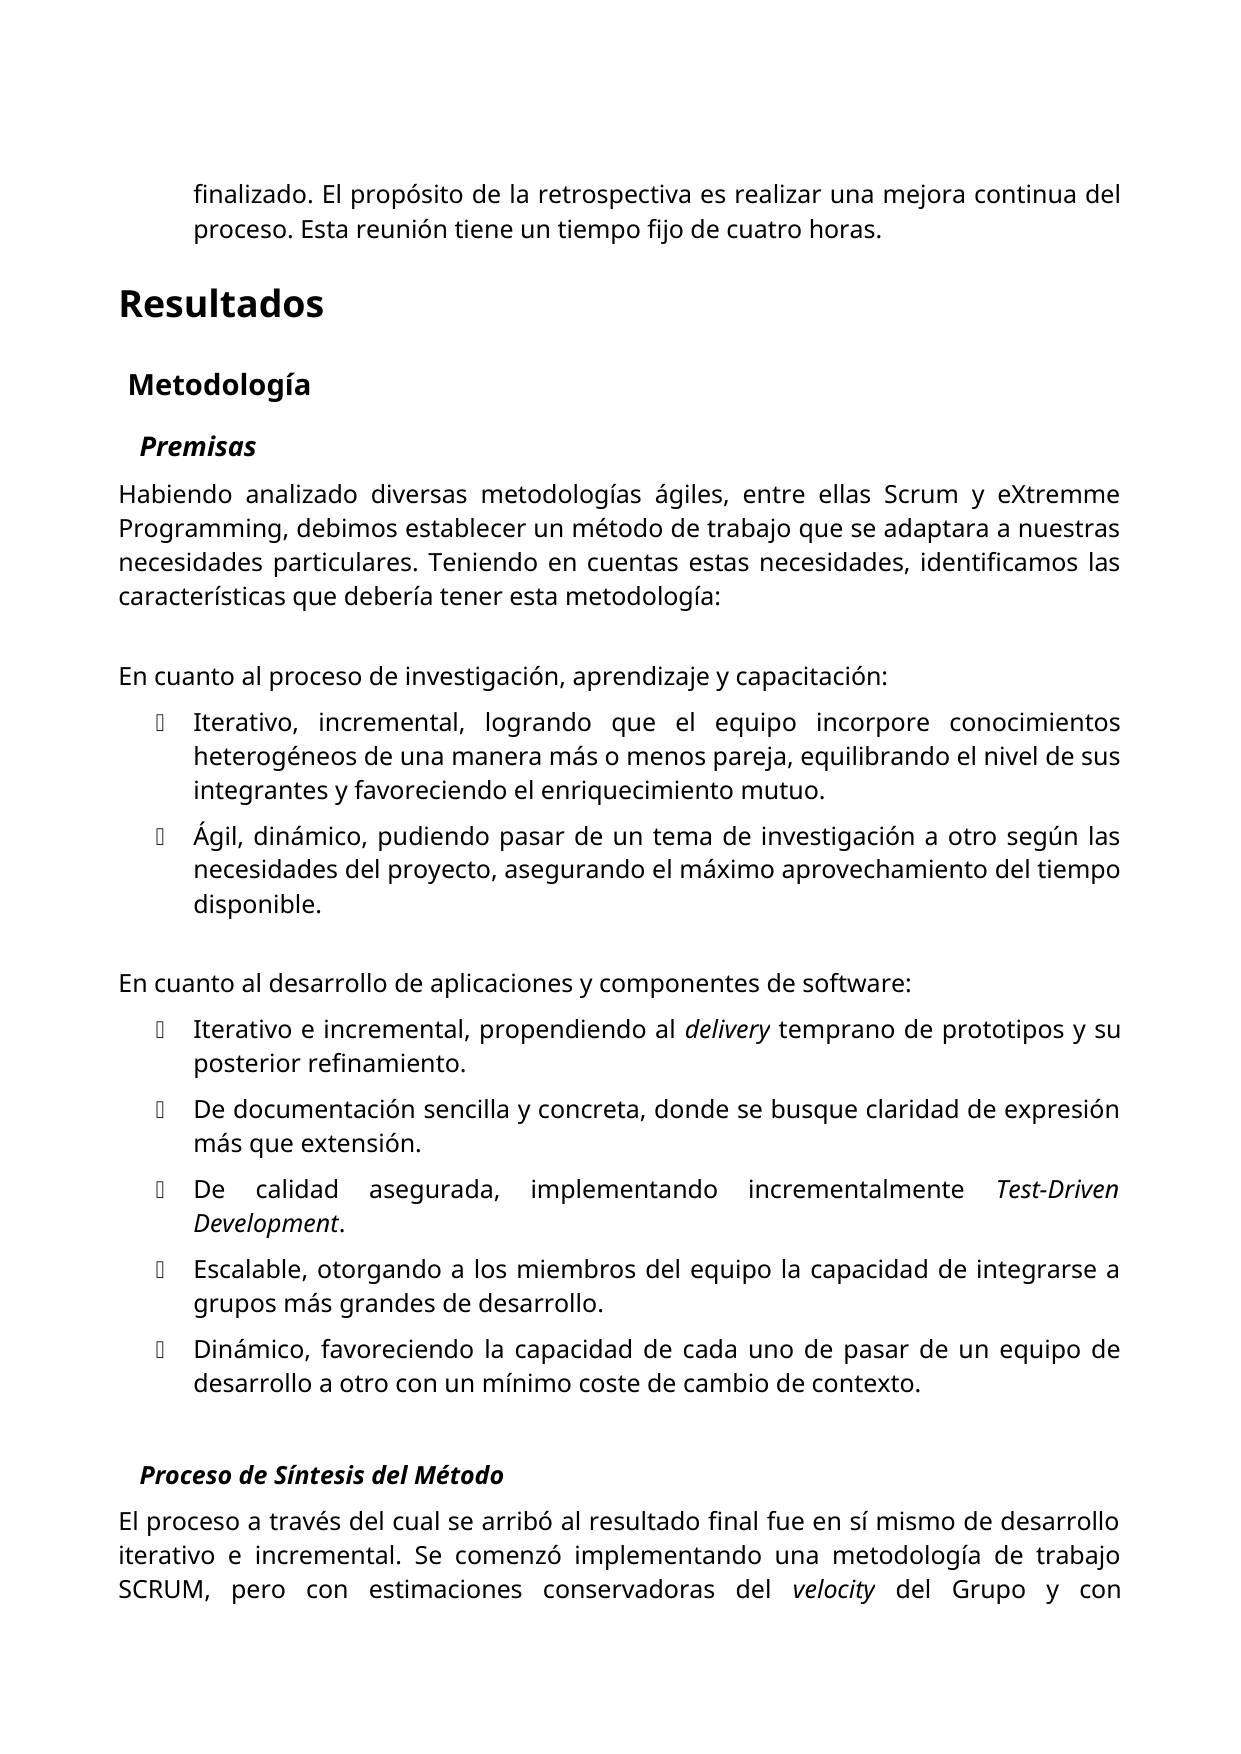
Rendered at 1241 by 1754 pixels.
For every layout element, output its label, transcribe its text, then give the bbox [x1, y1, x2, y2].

subtitle Premisas [264, 428, 1122, 464]
list Iterativo e incremental, propendiendo al delivery temprano de prototipos y su posterior refinamiento. [156, 1012, 193, 1080]
list De calidad asegurada, implementando incrementalmente Test-Driven Development. [156, 1172, 193, 1240]
list De documentación sencilla y concreta, donde se busque claridad de expresión más que extensión. [156, 1092, 193, 1160]
list De documentación sencilla y concreta, donde se busque claridad de expresión más que extensión. [428, 1126, 1122, 1160]
list Ágil, dinámico, pudiendo pasar de un tema de investigación a otro según las necesidades del proyecto, asegurando el máximo aprovechamiento del tiempo disponible. [328, 886, 1122, 920]
text Habiendo analizado diversas metodologías ágiles, entre ellas Scrum y eXtremme Programming, debimos establecer un método de trabajo que se adaptara a nuestras necesidades particulares. Teniendo en cuentas estas necesidades, identificamos las características que debería tener esta metodología: [118, 578, 1122, 612]
list Dinámico, favoreciendo la capacidad de cada uno de pasar de un equipo de desarrollo a otro con un mínimo coste de cambio de contexto. [928, 1366, 1122, 1400]
text En cuanto al desarrollo de aplicaciones y componentes de software: [118, 932, 1122, 1000]
list Escalable, otorgando a los miembros del equipo la capacidad de integrarse a grupos más grandes de desarrollo. [156, 1252, 193, 1320]
text En cuanto al proceso de investigación, aprendizaje y capacitación: [118, 624, 1122, 692]
text Después de cada sprint, se lleva a cabo una retrospectiva del sprint, en la cual todos los miembros del equipo dejan sus impresiones sobre el sprint finalizado. El propósito de la retrospectiva es realizar una mejora continua del proceso. Esta reunión tiene un tiempo fijo de cuatro horas. [889, 211, 1122, 245]
subtitle Proceso de Síntesis del Método [139, 1423, 1122, 1491]
list Iterativo, incremental, logrando que el equipo incorpore conocimientos heterogéneos de una manera más o menos pareja, equilibrando el nivel de sus integrantes y favoreciendo el enriquecimiento mutuo. [832, 772, 1122, 806]
list Escalable, otorgando a los miembros del equipo la capacidad de integrarse a grupos más grandes de desarrollo. [611, 1286, 1122, 1320]
subtitle Metodología [311, 364, 1113, 404]
list Ágil, dinámico, pudiendo pasar de un tema de investigación a otro según las necesidades del proyecto, asegurando el máximo aprovechamiento del tiempo disponible. [156, 818, 193, 920]
subtitle Resultados [334, 278, 1122, 329]
list Iterativo e incremental, propendiendo al delivery temprano de prototipos y su posterior refinamiento. [473, 1012, 1122, 1080]
list De calidad asegurada, implementando incrementalmente Test-Driven Development. [352, 1206, 1122, 1240]
